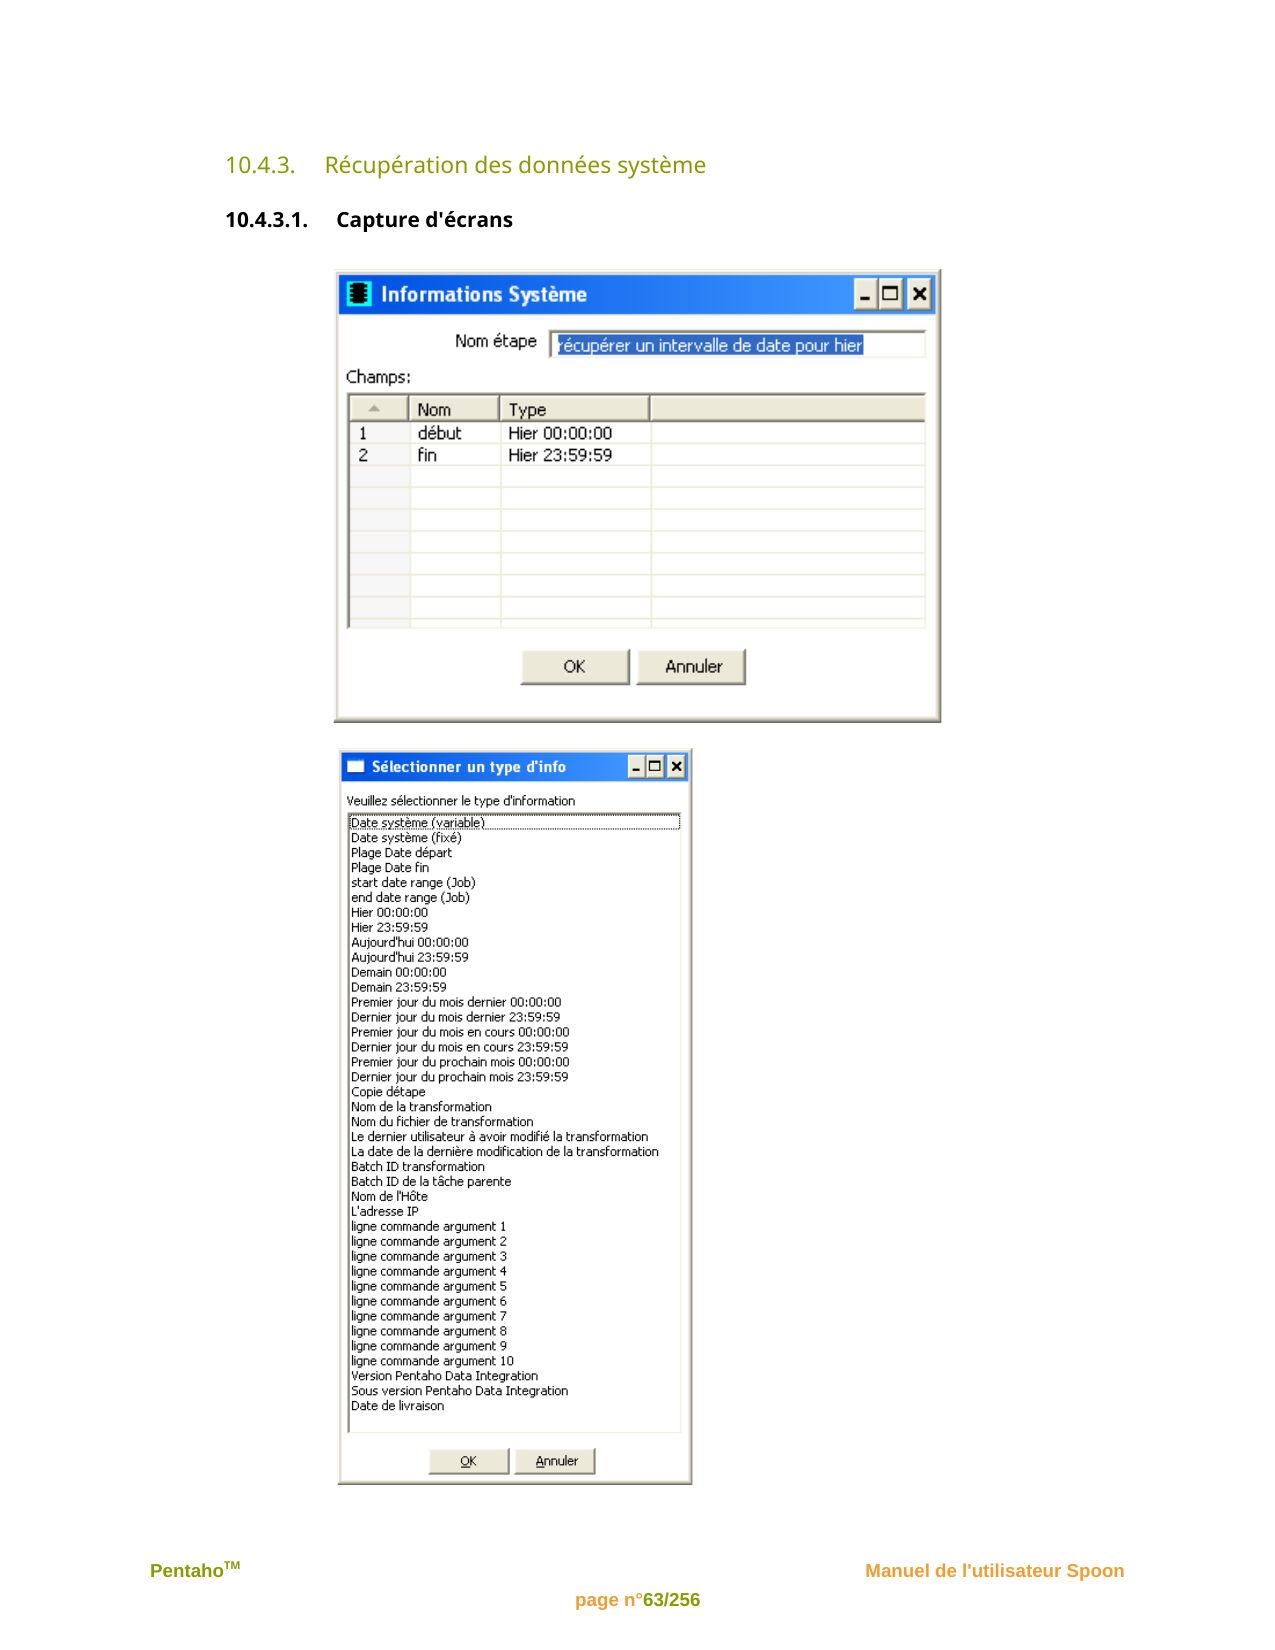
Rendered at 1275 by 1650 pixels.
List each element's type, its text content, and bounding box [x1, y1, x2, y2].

subtitle Capture d'écrans [225, 204, 1125, 233]
picture [333, 269, 942, 723]
picture [337, 748, 693, 1485]
subtitle Récupération des données système [225, 150, 1125, 179]
